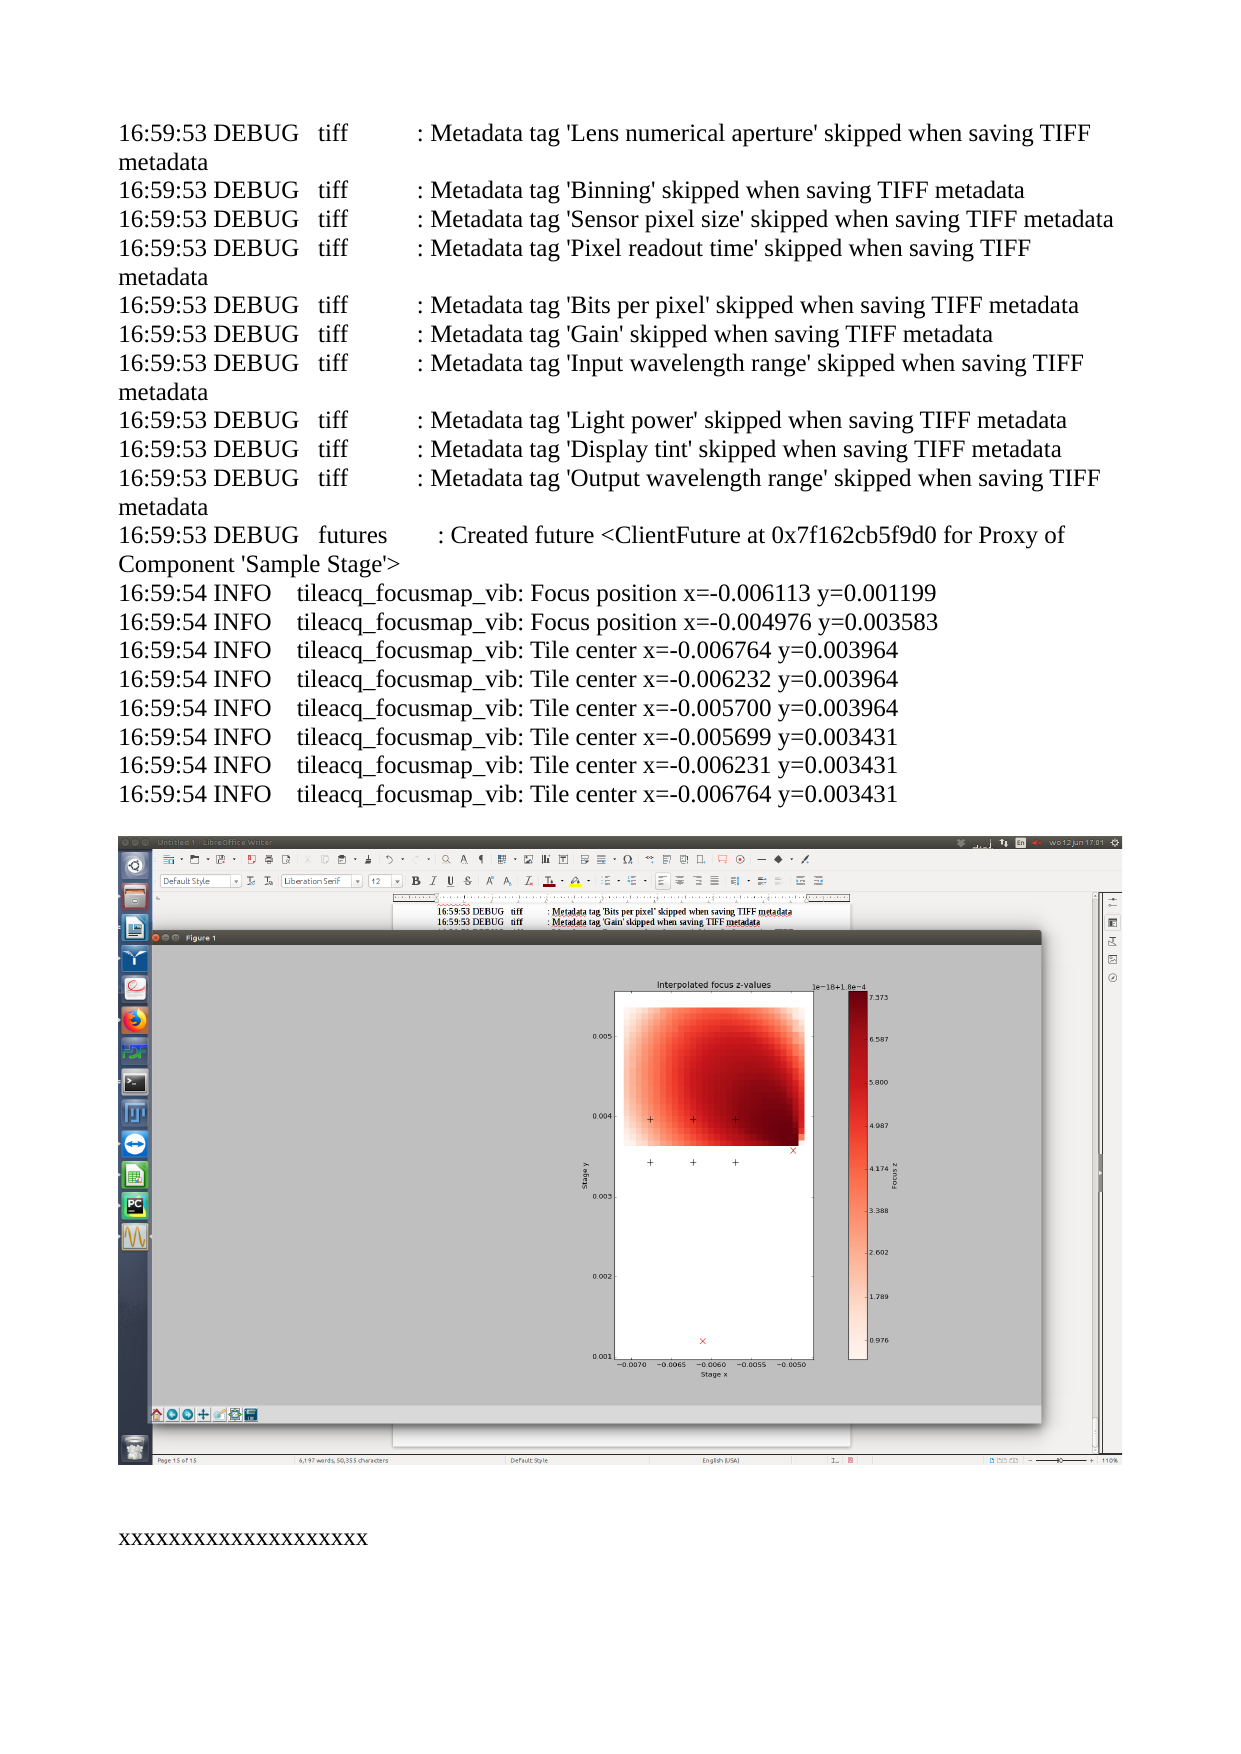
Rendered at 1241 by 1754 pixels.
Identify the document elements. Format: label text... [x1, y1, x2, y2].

text 16:59:54 INFO tileacq_focusmap_vib: Tile center x=-0.006764 y=0.003964 [118, 636, 1122, 664]
text 16:59:54 INFO tileacq_focusmap_vib: Tile center x=-0.006764 y=0.003431 [118, 779, 1122, 808]
text 16:59:53 DEBUG tiff : Metadata tag 'Sensor pixel size' skipped when saving TIFF metadata [118, 204, 1122, 233]
text 16:59:53 DEBUG tiff : Metadata tag 'Pixel readout time' skipped when saving TIFF metadata [118, 233, 1122, 291]
text 16:59:54 INFO tileacq_focusmap_vib: Focus position x=-0.006113 y=0.001199 [118, 578, 1122, 607]
text 16:59:53 DEBUG tiff : Metadata tag 'Binning' skipped when saving TIFF metadata [118, 176, 1122, 204]
text 16:59:54 INFO tileacq_focusmap_vib: Tile center x=-0.005700 y=0.003964 [118, 693, 1122, 722]
text 16:59:53 DEBUG tiff : Metadata tag 'Display tint' skipped when saving TIFF metadata [118, 434, 1122, 463]
text 16:59:53 DEBUG tiff : Metadata tag 'Output wavelength range' skipped when saving TIFF metadata [118, 463, 1122, 521]
text 16:59:54 INFO tileacq_focusmap_vib: Tile center x=-0.006232 y=0.003964 [118, 664, 1122, 693]
text 16:59:54 INFO tileacq_focusmap_vib: Tile center x=-0.006231 y=0.003431 [118, 751, 1122, 779]
text 16:59:53 DEBUG tiff : Metadata tag 'Light power' skipped when saving TIFF metadata [118, 406, 1122, 434]
text 16:59:53 DEBUG futures : Created future <ClientFuture at 0x7f162cb5f9d0 for Proxy of Component 'Sample Stage'> [118, 521, 1122, 578]
text 16:59:53 DEBUG tiff : Metadata tag 'Input wavelength range' skipped when saving TIFF metadata [118, 348, 1122, 406]
picture [118, 836, 1123, 1465]
text xxxxxxxxxxxxxxxxxxxx [118, 1522, 1122, 1551]
text 16:59:54 INFO tileacq_focusmap_vib: Focus position x=-0.004976 y=0.003583 [118, 607, 1122, 636]
text 16:59:53 DEBUG tiff : Metadata tag 'Lens numerical aperture' skipped when saving TIFF metadata [118, 118, 1122, 176]
text 16:59:53 DEBUG tiff : Metadata tag 'Gain' skipped when saving TIFF metadata [118, 319, 1122, 348]
text 16:59:54 INFO tileacq_focusmap_vib: Tile center x=-0.005699 y=0.003431 [118, 722, 1122, 751]
text 16:59:53 DEBUG tiff : Metadata tag 'Bits per pixel' skipped when saving TIFF metadata [118, 291, 1122, 319]
